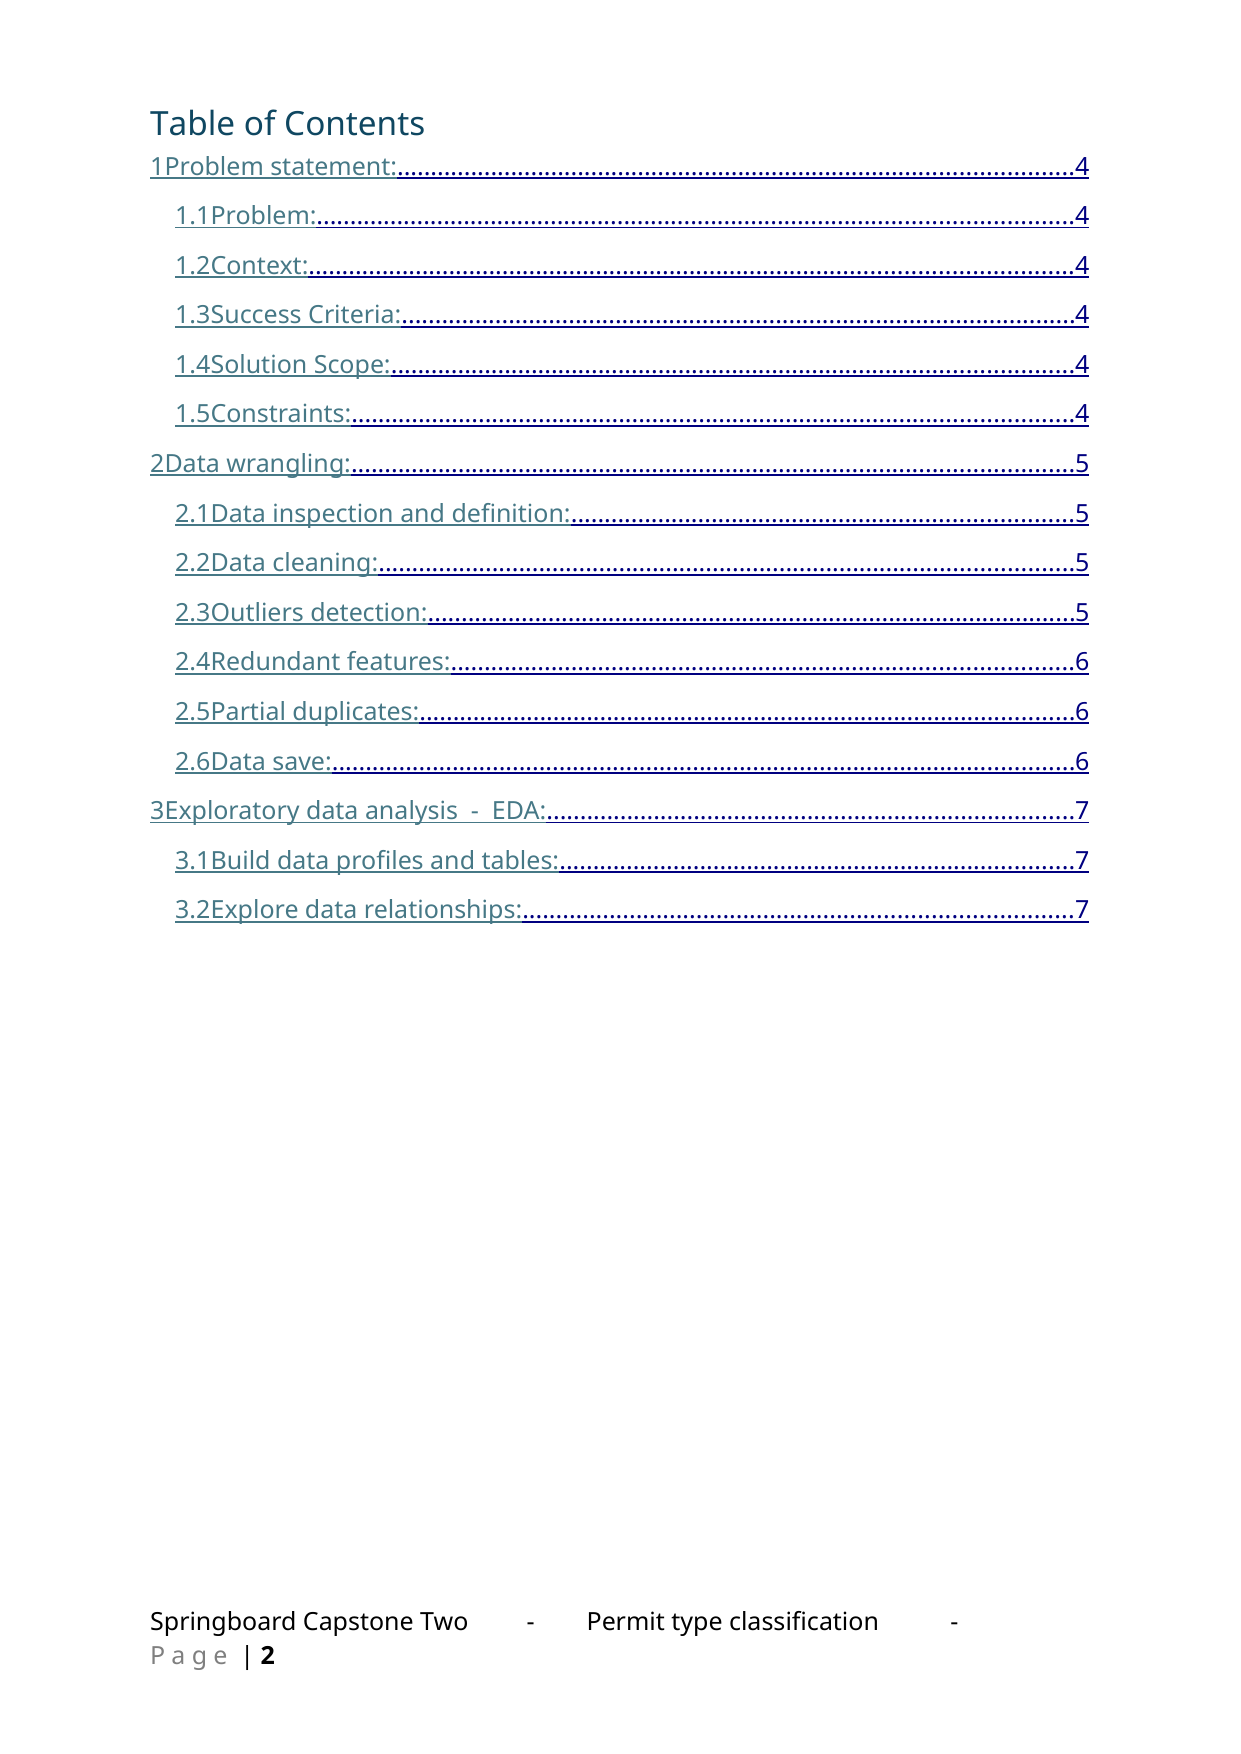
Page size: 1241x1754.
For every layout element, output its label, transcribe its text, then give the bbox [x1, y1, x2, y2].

text 2.3 Outliers detection: 5 [175, 594, 1090, 628]
text 1 Problem statement: 4 [150, 148, 1090, 182]
text 2 Data wrangling: 5 [150, 446, 1090, 480]
subtitle Table of Contents [150, 100, 1090, 145]
text 1.4 Solution Scope: 4 [175, 346, 1090, 381]
text 2.4 Redundant features: 6 [175, 644, 1090, 678]
text 2.2 Data cleaning: 5 [175, 545, 1090, 579]
text 1.3 Success Criteria: 4 [175, 297, 1090, 331]
text 1.2 Context: 4 [175, 247, 1090, 281]
text 1.5 Constraints: 4 [175, 396, 1090, 430]
text 2.5 Partial duplicates: 6 [175, 693, 1090, 728]
text 3.1 Build data profiles and tables: 7 [175, 842, 1090, 876]
text 2.1 Data inspection and definition: 5 [175, 495, 1090, 529]
text 1.1 Problem: 4 [175, 198, 1090, 232]
text 2.6 Data save: 6 [175, 743, 1090, 777]
text 3.2 Explore data relationships: 7 [175, 892, 1090, 926]
text 3 Exploratory data analysis - EDA: 7 [150, 793, 1090, 827]
